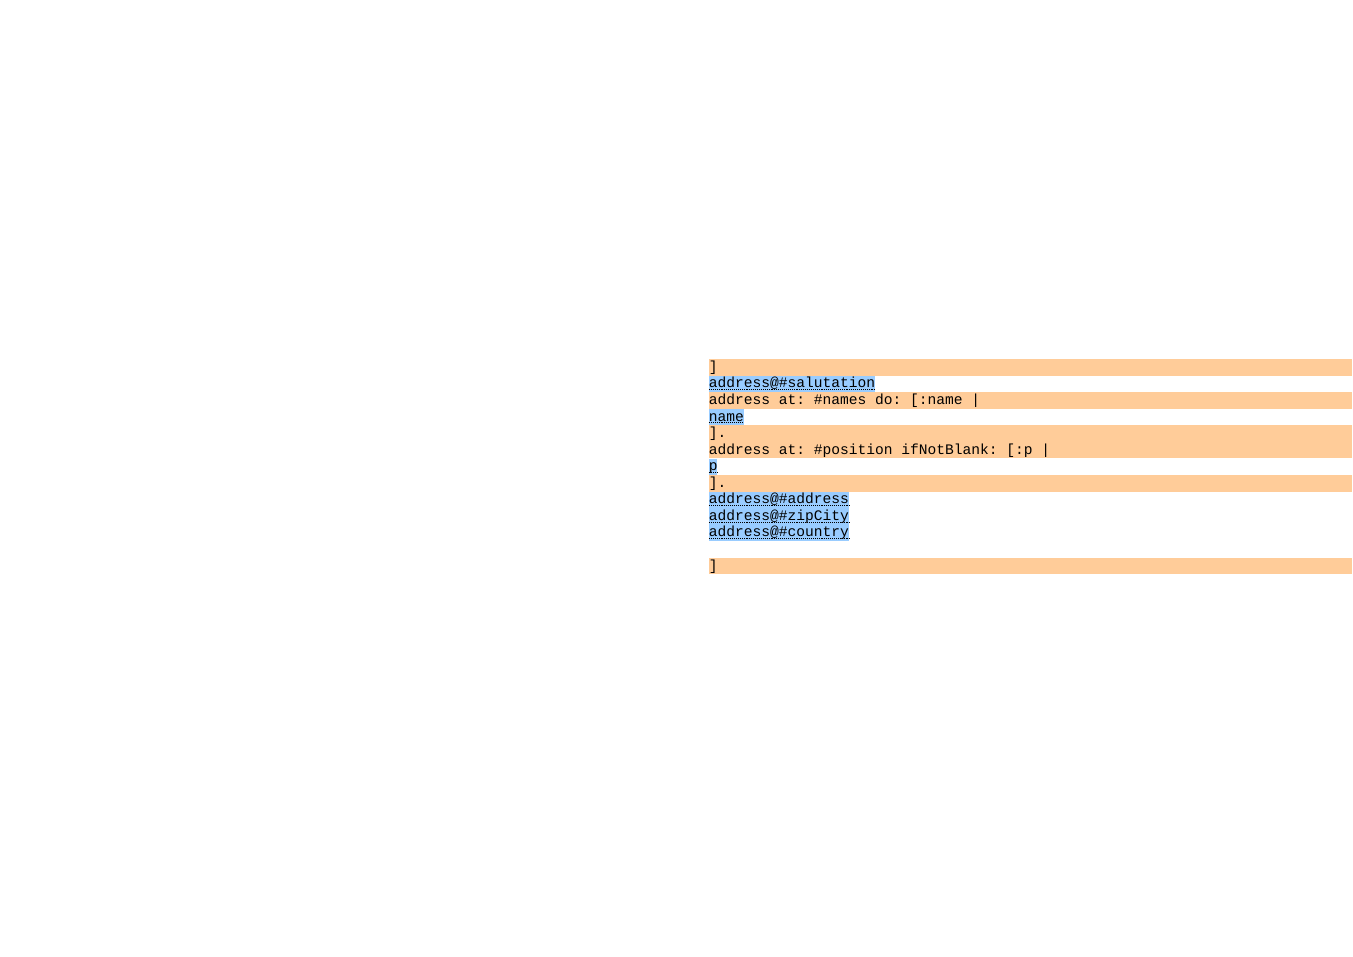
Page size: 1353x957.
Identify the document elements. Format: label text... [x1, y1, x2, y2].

text name [744, 409, 1352, 425]
text ]. [709, 475, 1352, 492]
text address at: #position ifNotBlank: [:p | [709, 442, 1352, 458]
text ] [709, 558, 1352, 574]
text address@#country [849, 525, 1352, 541]
text address@#zipCity [849, 508, 1352, 525]
text address@#salutation [875, 376, 1352, 392]
text address at: #names do: [:name | [709, 392, 1352, 409]
text ] [709, 359, 1352, 376]
text ]. [709, 425, 1352, 442]
text p [709, 458, 1352, 475]
text address@#address [849, 492, 1352, 508]
